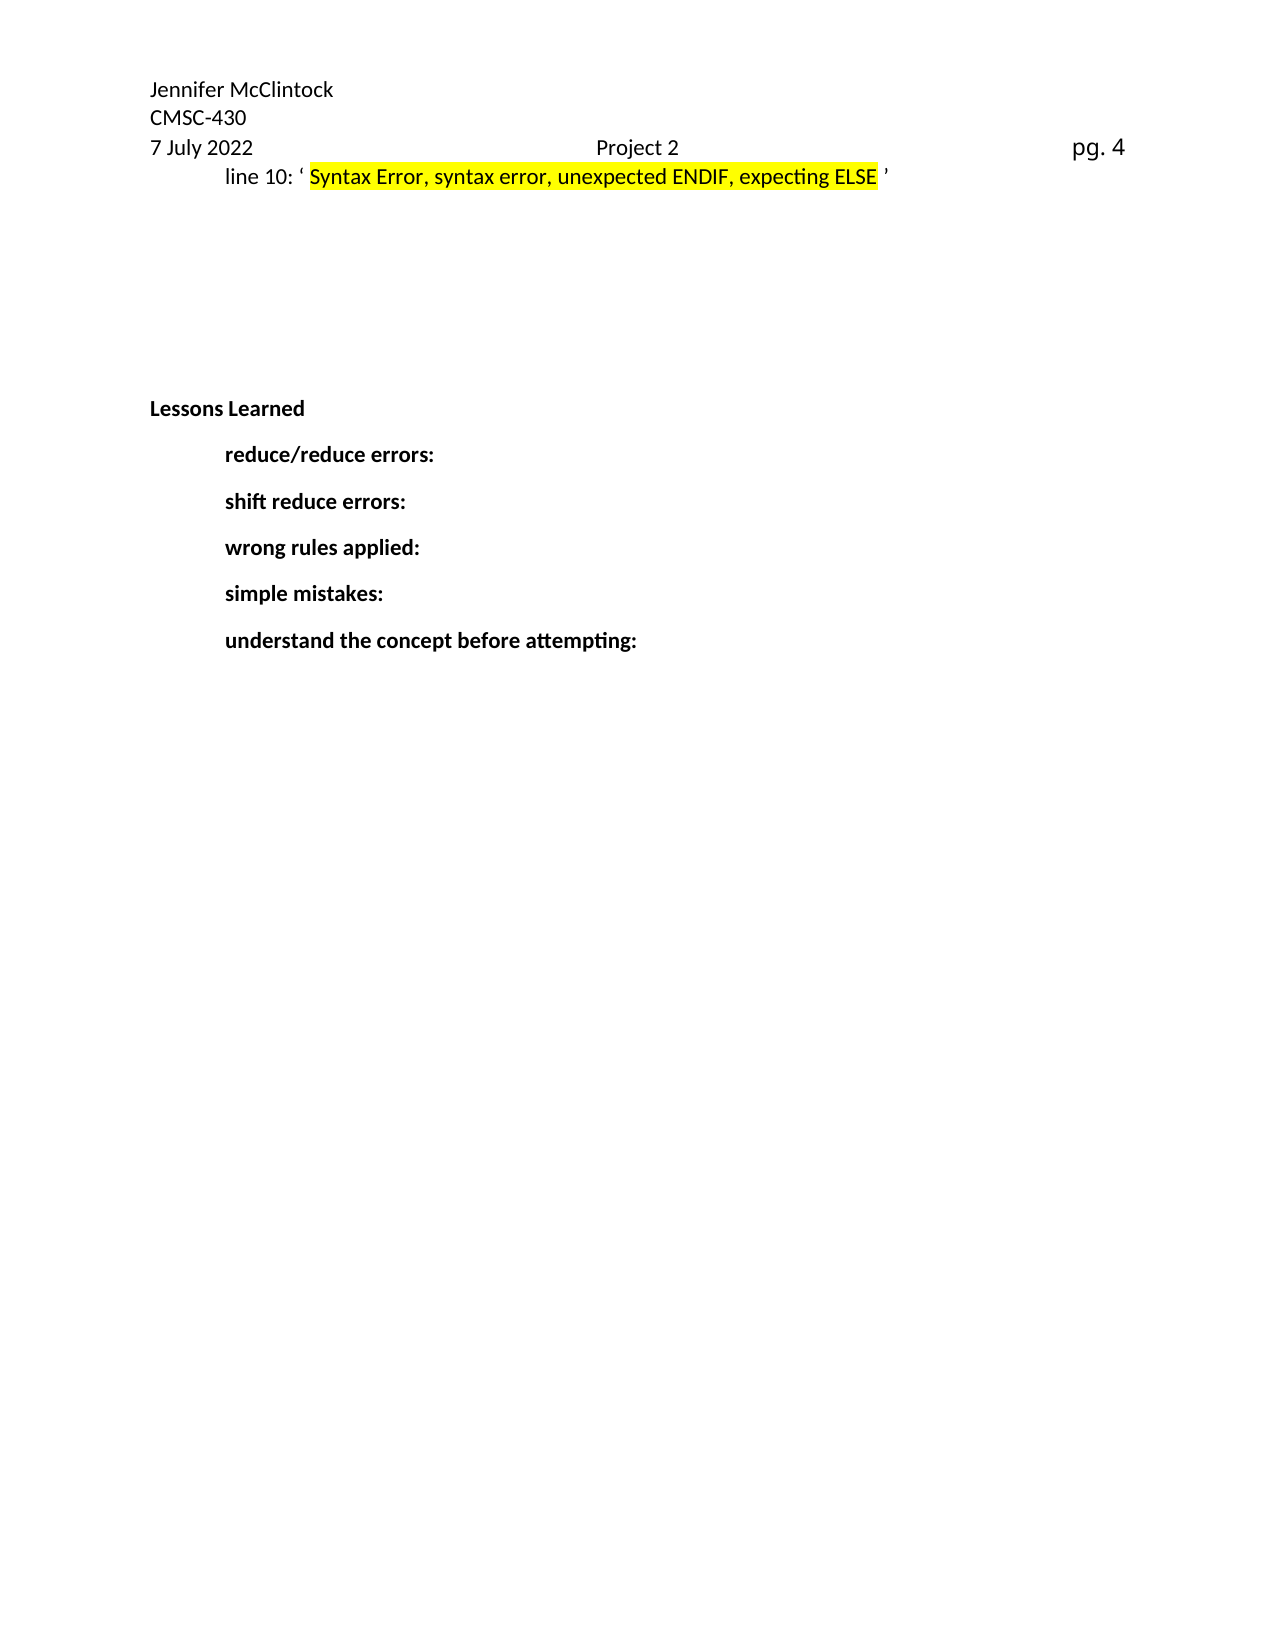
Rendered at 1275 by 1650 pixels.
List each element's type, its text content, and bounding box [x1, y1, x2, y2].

text wrong rules applied: [150, 533, 1125, 561]
text understand the concept before attempting: [150, 626, 1125, 654]
text line 10: ‘ Syntax Error, syntax error, unexpected ENDIF, expecting ELSE ’ [150, 162, 1125, 190]
text Lessons Learned [150, 394, 1125, 422]
text reduce/reduce errors: [150, 440, 1125, 468]
text simple mistakes: [150, 579, 1125, 607]
text shift reduce errors: [150, 487, 1125, 515]
